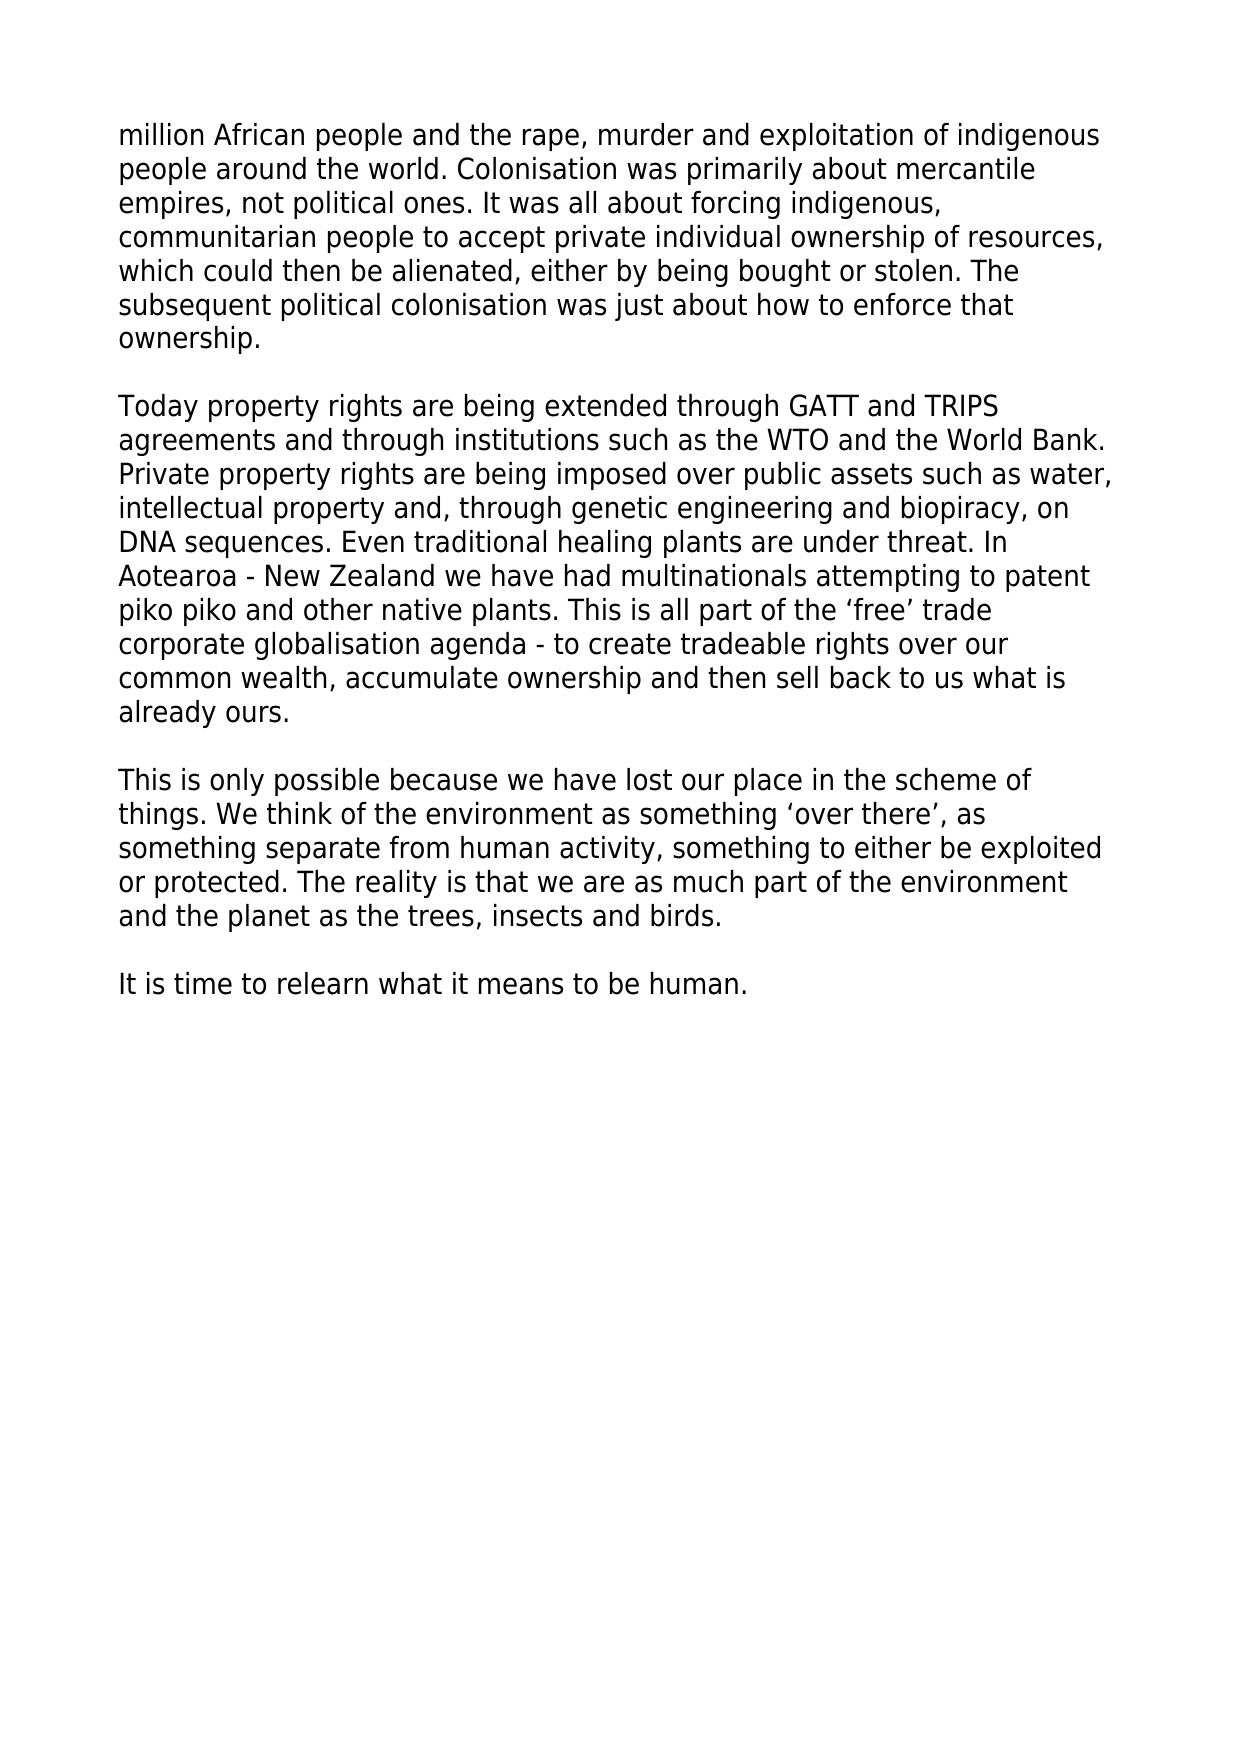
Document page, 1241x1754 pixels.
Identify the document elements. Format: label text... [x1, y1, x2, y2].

text This is only possible because we have lost our place in the scheme of things. We think of the environment as something ‘over there’, as something separate from human activity, something to either be exploited or protected. The reality is that we are as much part of the environment and the planet as the trees, insects and birds. [118, 763, 1122, 967]
text It is time to relearn what it means to be human. [118, 967, 1122, 1001]
text million African people and the rape, murder and exploitation of indigenous people around the world. Colonisation was primarily about mercantile empires, not political ones. It was all about forcing indigenous, communitarian people to accept private individual ownership of resources, which could then be alienated, either by being bought or stolen. The subsequent political colonisation was just about how to enforce that ownership. [118, 118, 1122, 390]
text Today property rights are being extended through GATT and TRIPS agreements and through institutions such as the WTO and the World Bank. Private property rights are being imposed over public assets such as water, intellectual property and, through genetic engineering and biopiracy, on DNA sequences. Even traditional healing plants are under threat. In Aotearoa - New Zealand we have had multinationals attempting to patent piko piko and other native plants. This is all part of the ‘free’ trade corporate globalisation agenda - to create tradeable rights over our common wealth, accumulate ownership and then sell back to us what is already ours. [118, 390, 1122, 763]
